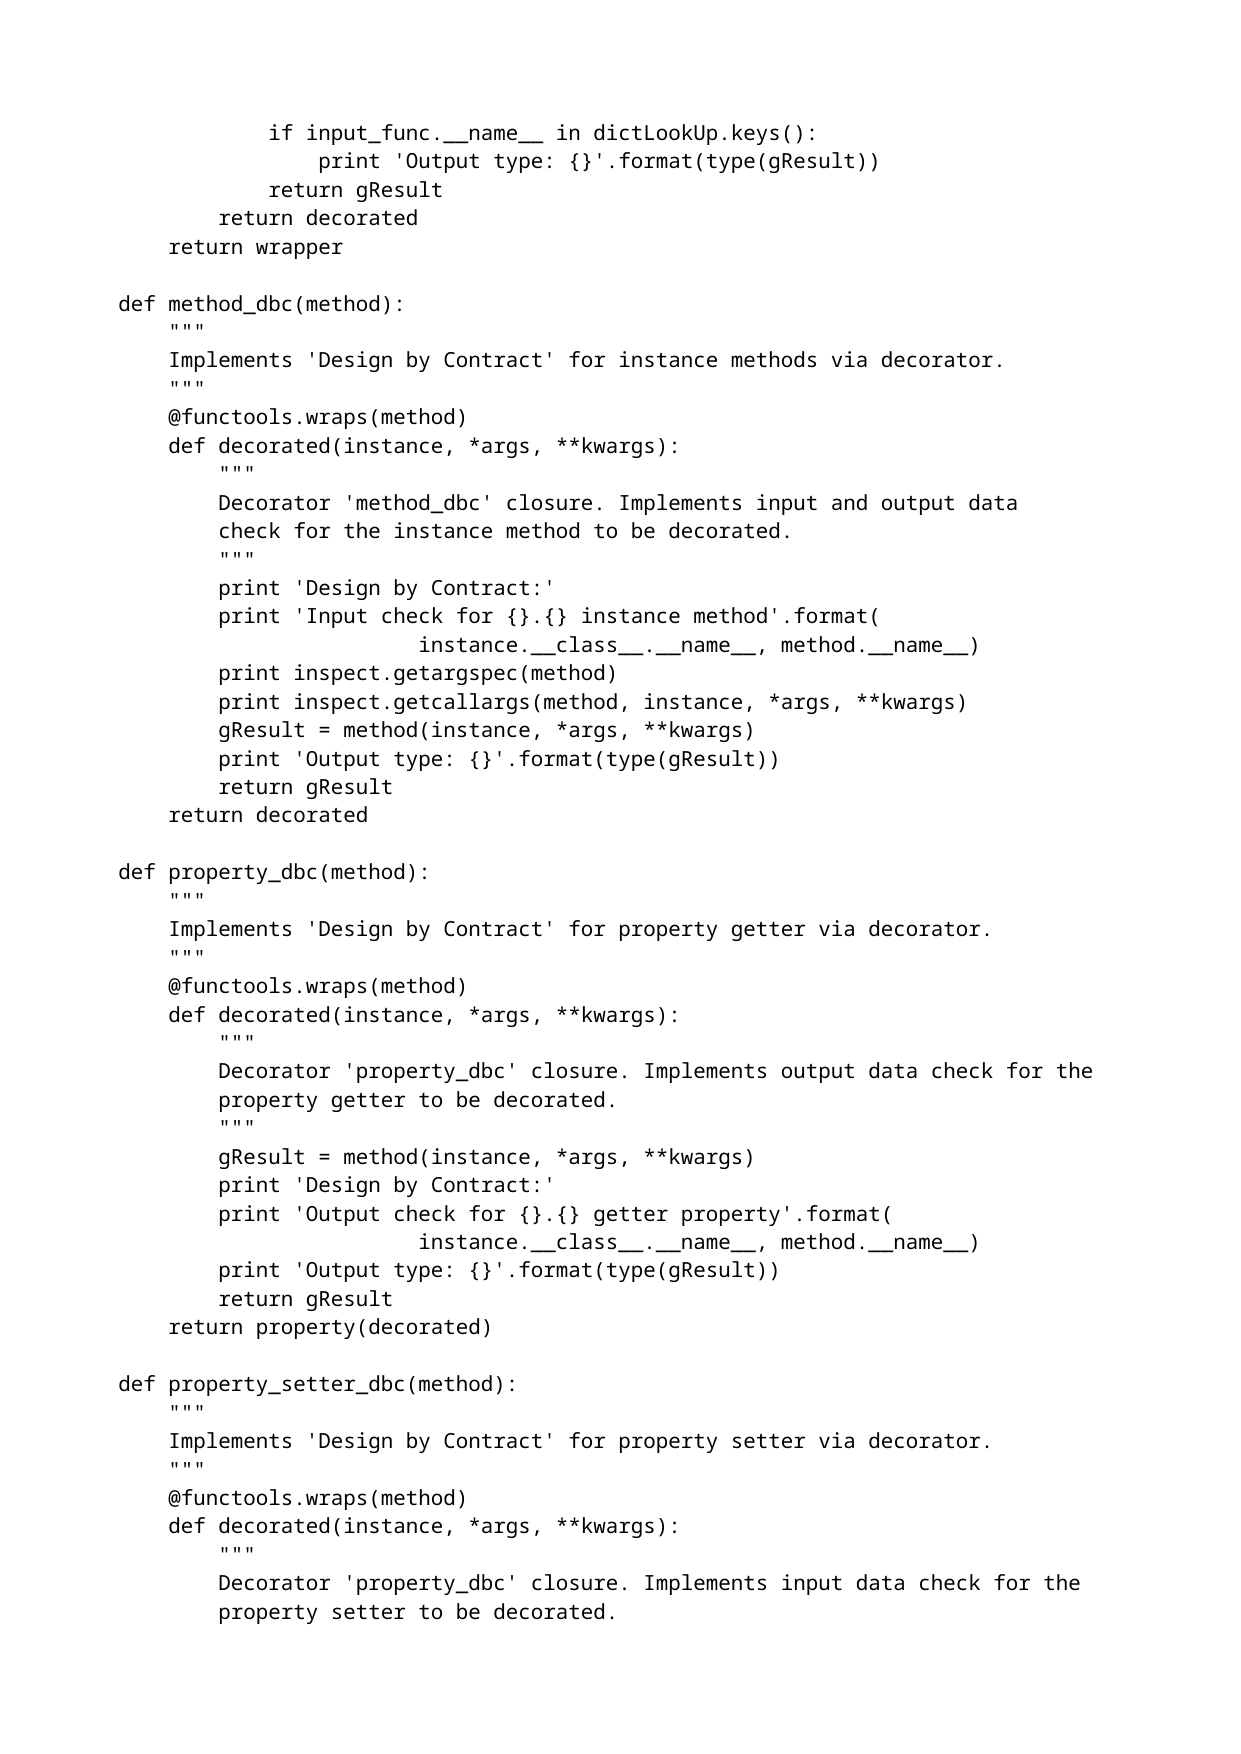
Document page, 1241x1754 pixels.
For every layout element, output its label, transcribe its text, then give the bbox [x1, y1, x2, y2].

text print 'Design by Contract:' [118, 573, 1122, 602]
text Decorator 'property_dbc' closure. Implements input data check for the [118, 1568, 1122, 1597]
text Implements 'Design by Contract' for property setter via decorator. [118, 1426, 1122, 1455]
text """ [118, 943, 1122, 971]
text print 'Output type: {}'.format(type(gResult)) [118, 1256, 1122, 1284]
text print 'Output type: {}'.format(type(gResult)) [118, 147, 1122, 175]
text @functools.wraps(method) [118, 402, 1122, 431]
text return property(decorated) [118, 1312, 1122, 1341]
text def decorated(instance, *args, **kwargs): [118, 1000, 1122, 1028]
text def decorated(instance, *args, **kwargs): [118, 1512, 1122, 1540]
text def decorated(instance, *args, **kwargs): [118, 431, 1122, 459]
text """ [118, 317, 1122, 346]
text """ [118, 1028, 1122, 1057]
text instance.__class__.__name__, method.__name__) [118, 1227, 1122, 1256]
text """ [118, 545, 1122, 573]
text """ [118, 459, 1122, 488]
text Implements 'Design by Contract' for instance methods via decorator. [118, 346, 1122, 374]
text gResult = method(instance, *args, **kwargs) [118, 1142, 1122, 1170]
text """ [118, 1113, 1122, 1142]
text if input_func.__name__ in dictLookUp.keys(): [118, 118, 1122, 147]
text return gResult [118, 175, 1122, 203]
text return decorated [118, 801, 1122, 829]
text def property_setter_dbc(method): [118, 1369, 1122, 1398]
text Decorator 'property_dbc' closure. Implements output data check for the [118, 1057, 1122, 1085]
text return decorated [118, 203, 1122, 232]
text def method_dbc(method): [118, 289, 1122, 317]
text property setter to be decorated. [118, 1597, 1122, 1625]
text """ [118, 374, 1122, 402]
text """ [118, 886, 1122, 914]
text def property_dbc(method): [118, 857, 1122, 886]
text """ [118, 1540, 1122, 1568]
text """ [118, 1455, 1122, 1483]
text print 'Input check for {}.{} instance method'.format( [118, 602, 1122, 630]
text gResult = method(instance, *args, **kwargs) [118, 715, 1122, 744]
text print inspect.getargspec(method) [118, 658, 1122, 687]
text @functools.wraps(method) [118, 1483, 1122, 1512]
text print 'Output check for {}.{} getter property'.format( [118, 1199, 1122, 1227]
text print 'Output type: {}'.format(type(gResult)) [118, 744, 1122, 772]
text Implements 'Design by Contract' for property getter via decorator. [118, 914, 1122, 943]
text @functools.wraps(method) [118, 971, 1122, 1000]
text return wrapper [118, 232, 1122, 260]
text Decorator 'method_dbc' closure. Implements input and output data [118, 488, 1122, 516]
text """ [118, 1398, 1122, 1426]
text print inspect.getcallargs(method, instance, *args, **kwargs) [118, 687, 1122, 715]
text print 'Design by Contract:' [118, 1170, 1122, 1199]
text property getter to be decorated. [118, 1085, 1122, 1113]
text return gResult [118, 772, 1122, 801]
text return gResult [118, 1284, 1122, 1312]
text check for the instance method to be decorated. [118, 516, 1122, 545]
text instance.__class__.__name__, method.__name__) [118, 630, 1122, 658]
